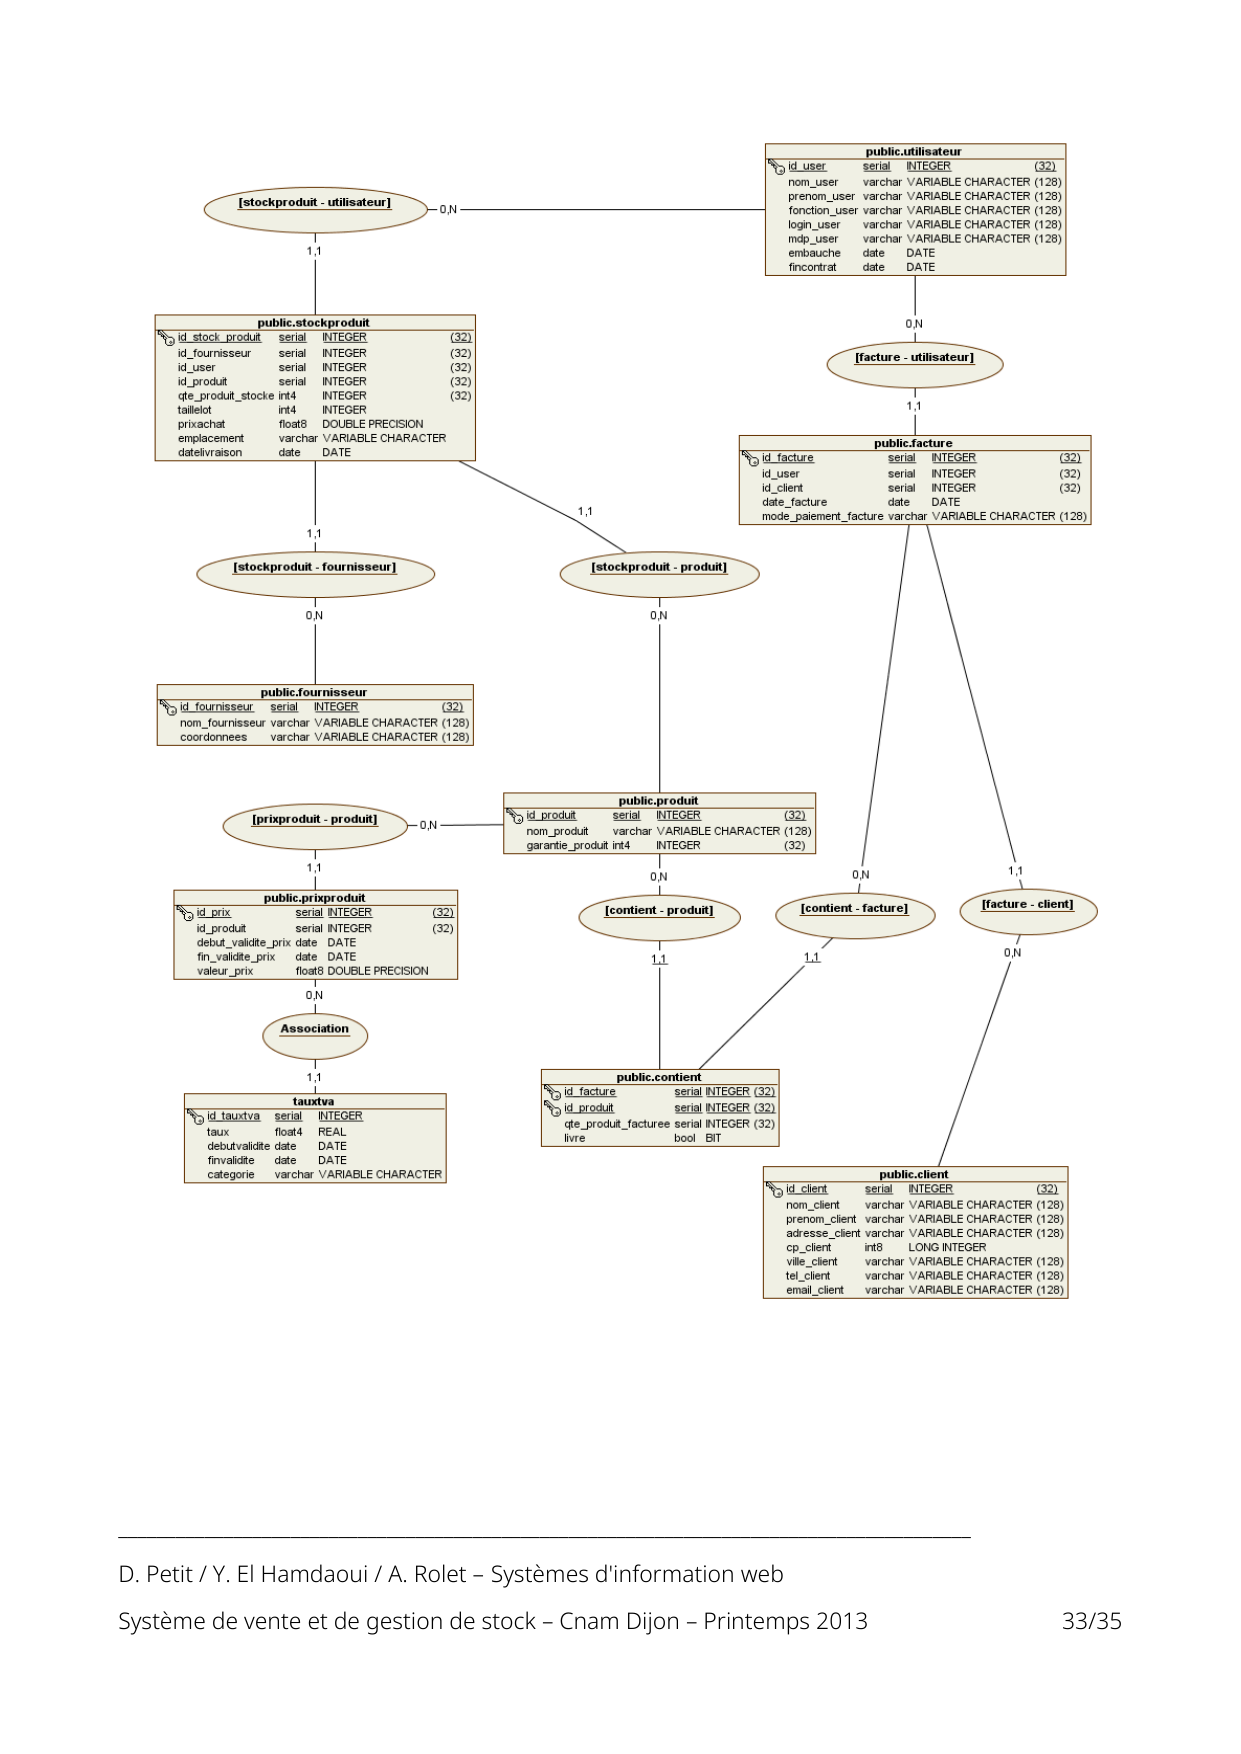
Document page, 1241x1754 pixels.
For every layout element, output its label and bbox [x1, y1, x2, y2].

picture [118, 118, 1123, 1394]
